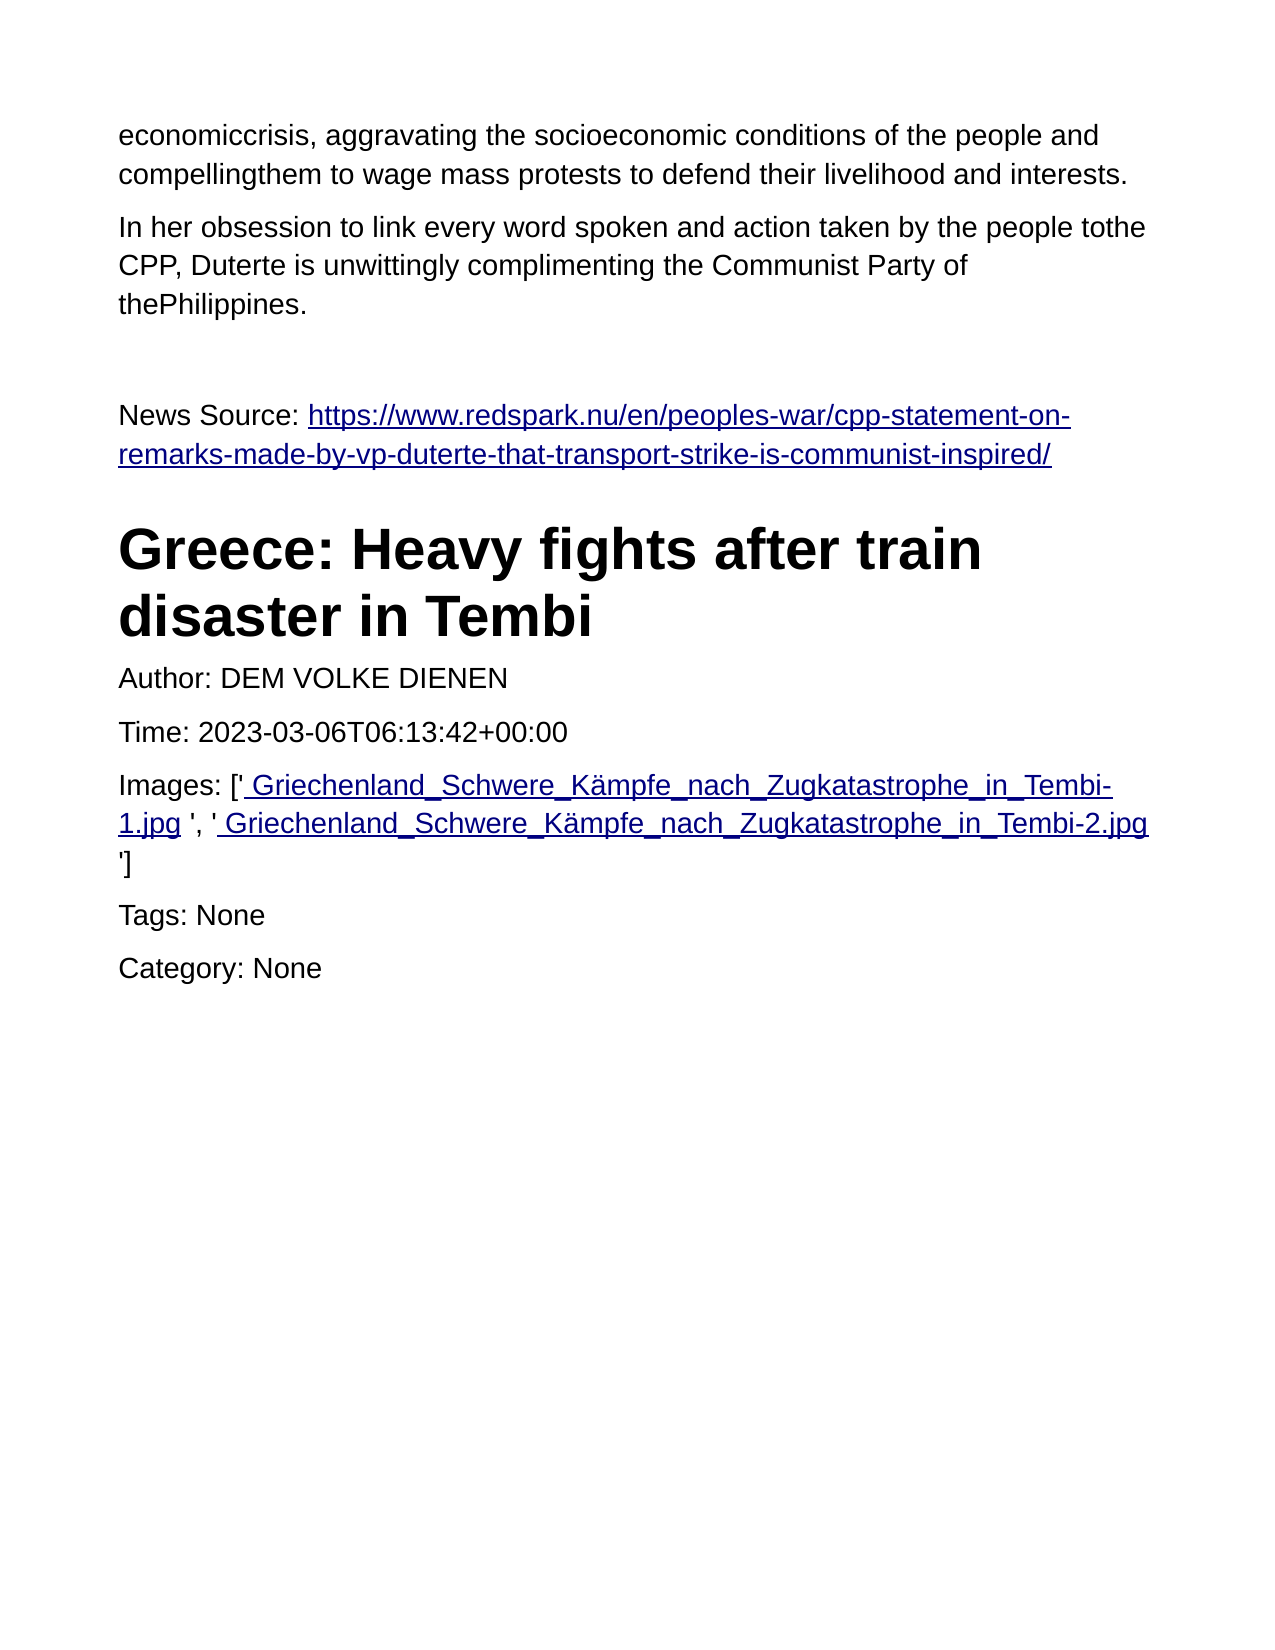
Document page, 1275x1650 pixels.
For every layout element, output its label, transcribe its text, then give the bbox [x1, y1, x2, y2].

subtitle Greece: Heavy fights after train disaster in Tembi [118, 515, 1157, 649]
text Source : https://philippinerevolution.nu/statements/on-remarks-of-vice-> president-duterte-saying-transport-strike-is-communist-inspired/ [177, 340, 1098, 369]
text Author: DEM VOLKE DIENEN [118, 662, 1157, 695]
text Tags: None [118, 898, 1157, 932]
text economiccrisis, aggravating the socioeconomic conditions of the people and compellingthem to wage mass protests to defend their livelihood and interests. [118, 118, 1157, 190]
text Images: [' Griechenland_Schwere_Kämpfe_nach_Zugkatastrophe_in_Tembi-1.jpg ', ' Griechenland_Schwere_Kämpfe_nach_Zugkatastrophe_in_Tembi-2.jpg '] [118, 768, 1157, 878]
text Category: None [118, 951, 1157, 985]
text Time: 2023-03-06T06:13:42+00:00 [118, 715, 1157, 748]
text News Source: https://www.redspark.nu/en/peoples-war/cpp-statement-on-remarks-made-by-vp-duterte-that-transport-strike-is-communist-inspired/ [118, 398, 1157, 470]
text In her obsession to link every word spoken and action taken by the people tothe CPP, Duterte is unwittingly complimenting the Communist Party of thePhilippines. [118, 210, 1157, 320]
